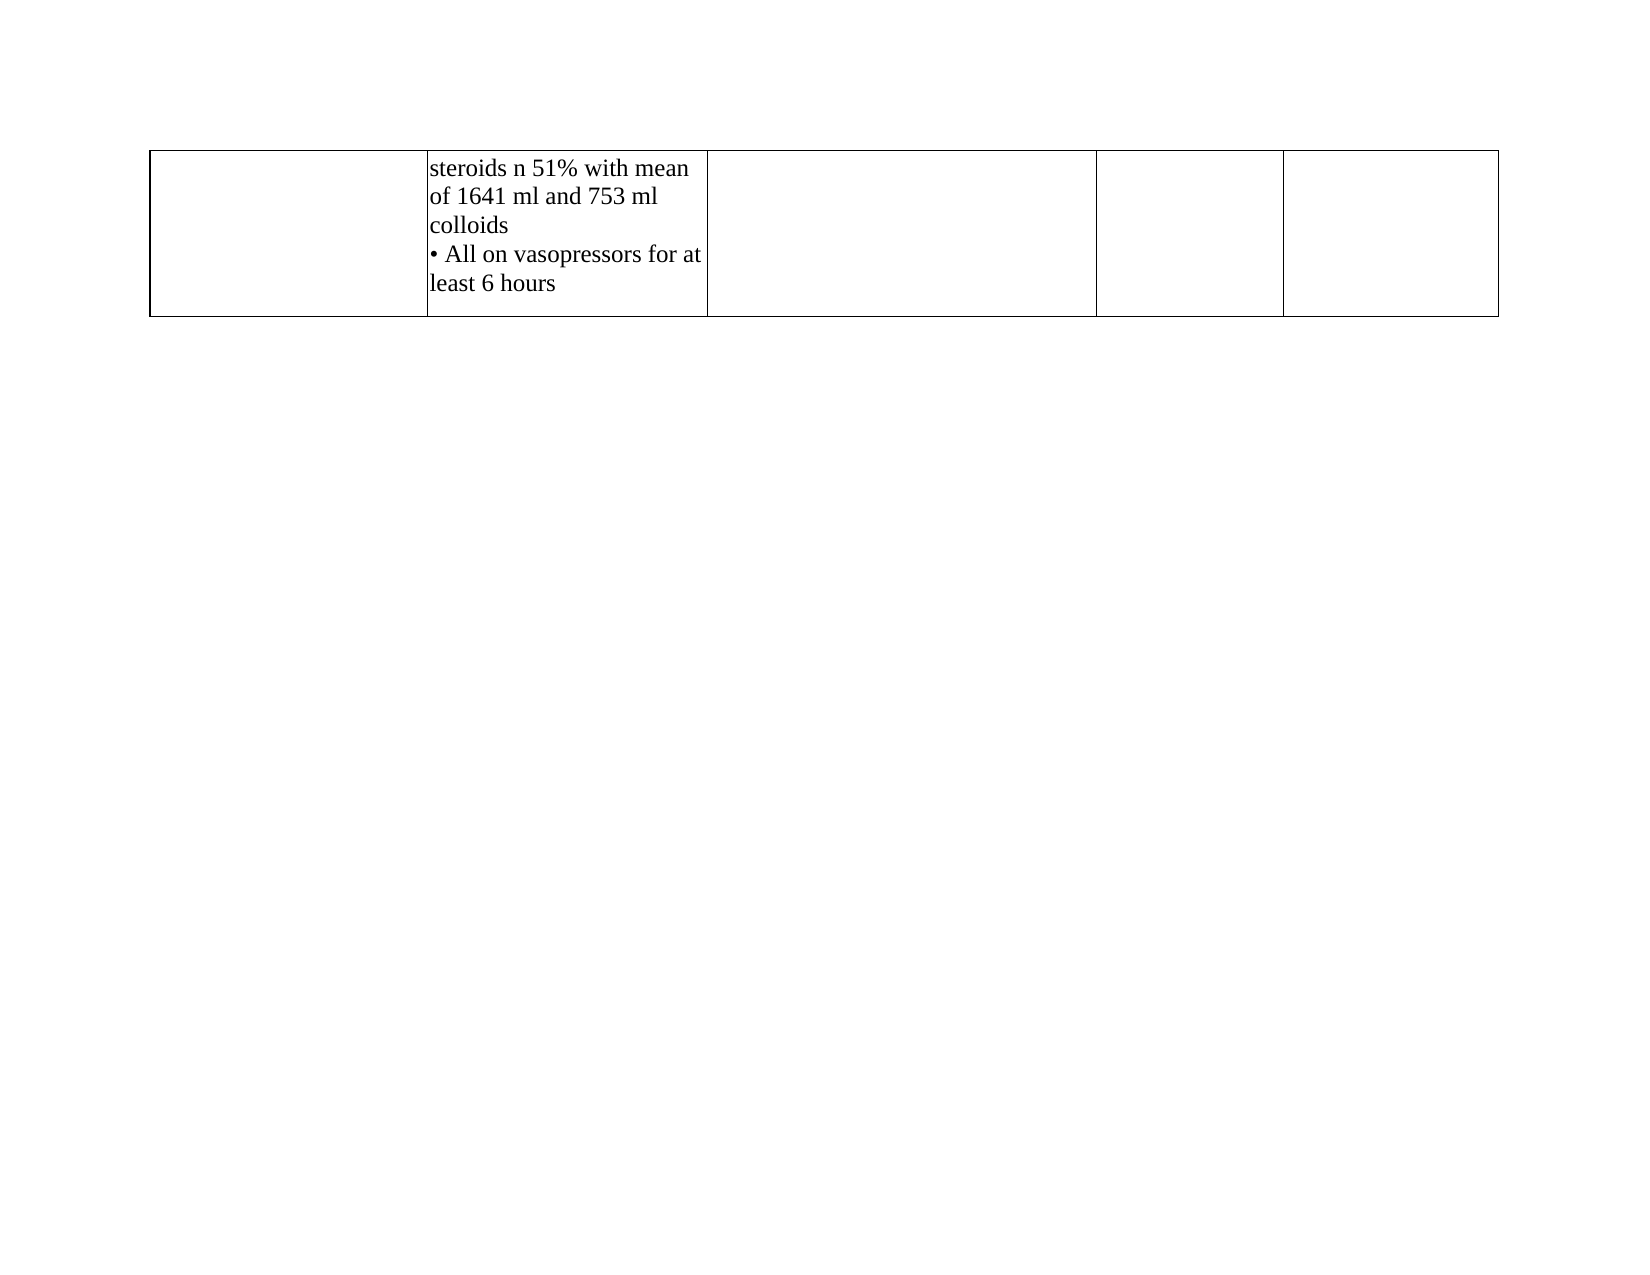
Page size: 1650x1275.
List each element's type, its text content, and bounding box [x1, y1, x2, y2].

table_cell [708, 151, 1096, 316]
table_cell [1284, 151, 1498, 316]
table_cell steroids n 51% with mean of 1641 ml and 753 ml colloids • All on vasopressors for at least 6 hours [428, 151, 707, 316]
table_cell [1097, 151, 1283, 316]
table_cell [151, 151, 427, 316]
